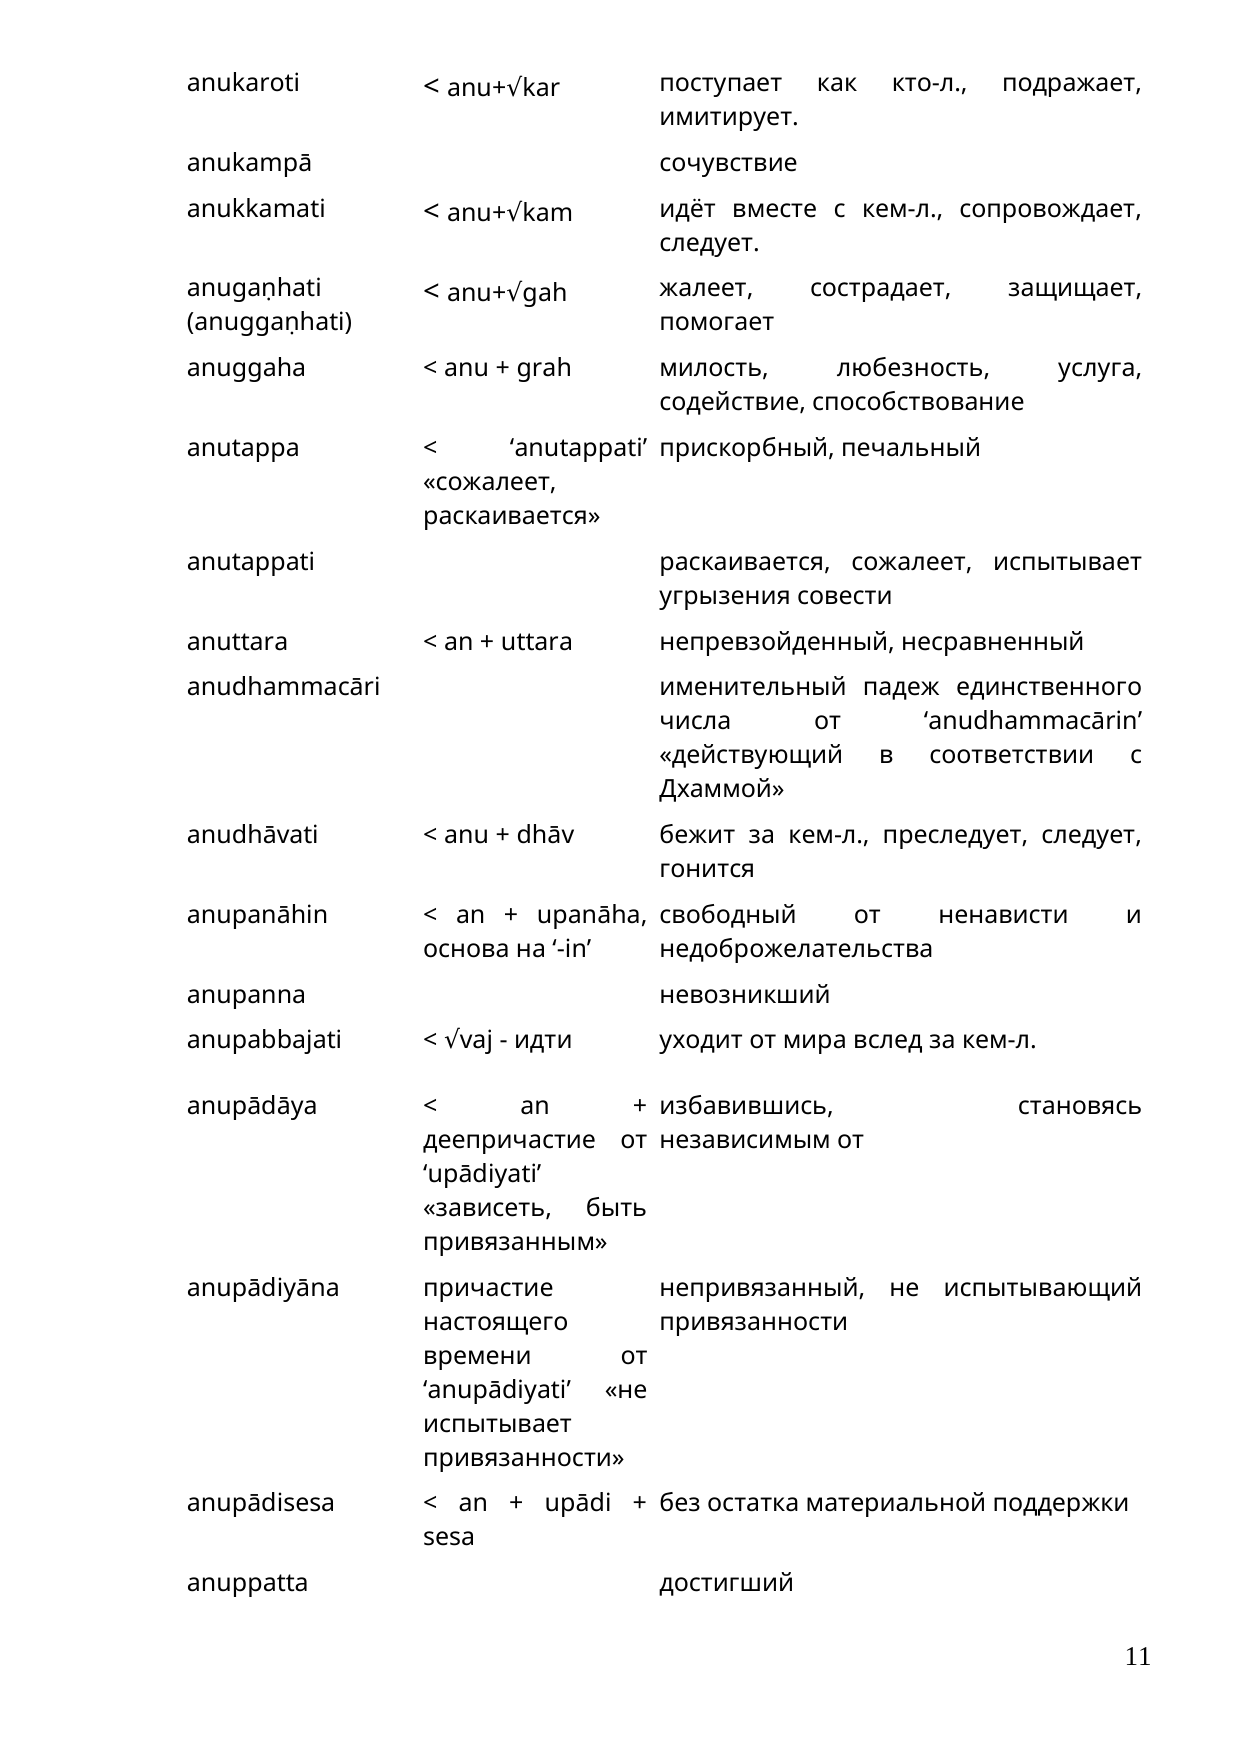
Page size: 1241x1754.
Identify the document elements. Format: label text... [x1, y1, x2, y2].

table_cell непревзойденный, несравненный [653, 618, 1148, 663]
table_cell anupanna [181, 971, 417, 1017]
table_cell уходит от мира вслед за кем-л. [653, 1017, 1148, 1082]
table_cell невозникший [653, 971, 1148, 1017]
table_cell anukaroti [181, 59, 417, 139]
table_cell < anu+√gah [417, 265, 653, 344]
table_cell anudhāvati [181, 811, 417, 891]
table_cell сочувствие [653, 139, 1148, 185]
table_cell [417, 538, 653, 618]
table_cell именительный падеж единственного числа от ‘anudhammacārin’ «действующий в соответствии с Дхаммой» [653, 664, 1148, 811]
table_cell < an + деепричастие от ‘upādiyati’ «зависеть, быть привязанным» [417, 1082, 653, 1264]
table_cell причастие настоящего времени от ‘anupādiyati’ «не испытывает привязанности» [417, 1264, 653, 1479]
table_cell [417, 971, 653, 1017]
table_cell < an + uttara [417, 618, 653, 663]
table_cell anutappa [181, 424, 417, 538]
table_cell [417, 139, 653, 185]
table_cell anupādāya [181, 1082, 417, 1264]
table_cell anupādisesa [181, 1480, 417, 1559]
table_cell cвободный от ненависти и недоброжелательства [653, 891, 1148, 971]
table_cell < an + upanāha, основа на ‘-in’ [417, 891, 653, 971]
table_cell < anu + grah [417, 344, 653, 424]
table_cell anupādiyāna [181, 1264, 417, 1479]
table_cell anuttara [181, 618, 417, 663]
table_cell < √vaj - идти [417, 1017, 653, 1082]
table_cell избавившись, становясь независимым от [653, 1082, 1148, 1264]
table_cell anuppatta [181, 1559, 417, 1605]
table_cell < ‘anutappati’ «сожалеет, раскаивается» [417, 424, 653, 538]
table_cell < anu+√kam [417, 185, 653, 264]
table_cell < an + upādi + sesa [417, 1480, 653, 1559]
table_cell идёт вместе с кем-л., сопровождает, следует. [653, 185, 1148, 264]
table_cell anukampā [181, 139, 417, 185]
table_cell < anu + dhāv [417, 811, 653, 891]
table_cell anupabbajati [181, 1017, 417, 1082]
table_cell достигший [653, 1559, 1148, 1605]
table_cell < anu+√kar [417, 59, 653, 139]
table_cell anutappati [181, 538, 417, 618]
table_cell anudhammacāri [181, 664, 417, 811]
table_cell anugaṇhati (anuggaṇhati) [181, 265, 417, 344]
table_cell поступает как кто-л., подражает, имитирует. [653, 59, 1148, 139]
table_cell [417, 1559, 653, 1605]
table_cell anuggaha [181, 344, 417, 424]
table_cell anukkamati [181, 185, 417, 264]
table_cell жалеет, сострадает, защищает, помогает [653, 265, 1148, 344]
table_cell anupanāhin [181, 891, 417, 971]
table_cell раскаивается, сожалеет, испытывает угрызения совести [653, 538, 1148, 618]
table_cell без остатка материальной поддержки [653, 1480, 1148, 1559]
table_cell [417, 664, 653, 811]
table_cell непривязанный, не испытывающий привязанности [653, 1264, 1148, 1479]
table_cell прискорбный, печальный [653, 424, 1148, 538]
table_cell бежит за кем-л., преследует, следует, гонится [653, 811, 1148, 891]
table_cell милость, любезность, услуга, содействие, способствование [653, 344, 1148, 424]
